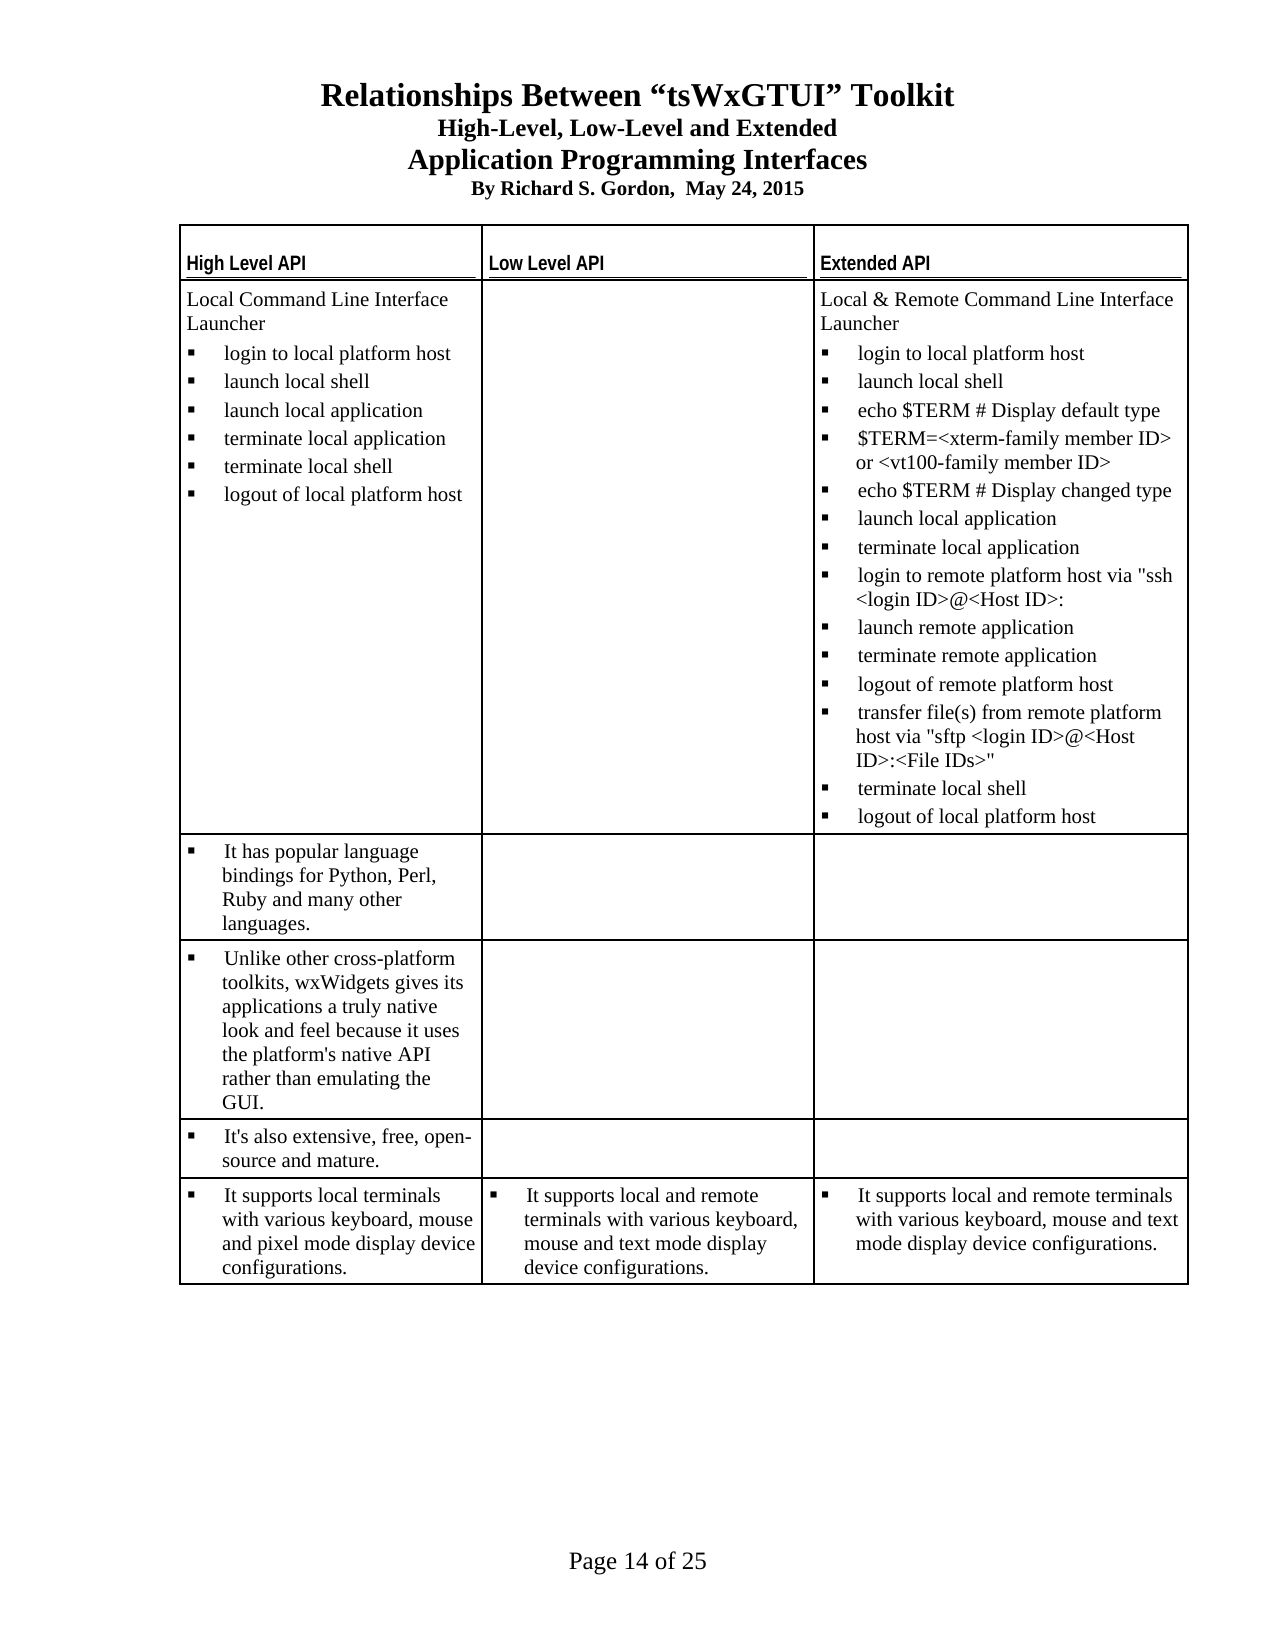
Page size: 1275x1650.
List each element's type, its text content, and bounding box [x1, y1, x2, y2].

table_cell [815, 835, 1187, 939]
table_cell [483, 281, 813, 833]
table_cell [483, 1120, 813, 1177]
table_cell It supports local terminals with various keyboard, mouse and pixel mode display device configurations. [181, 1179, 481, 1283]
table_cell It has popular language bindings for Python, Perl, Ruby and many other languages. [181, 835, 481, 939]
table_cell Local & Remote Command Line Interface Launcher login to local platform host launch local shell echo $TERM # Display default type $TERM=<xterm-family member ID> or <vt100-family member ID> echo $TERM # Display changed type launch local application terminate local application login to remote platform host via "ssh <login ID>@<Host ID>: launch remote application terminate remote application logout of remote platform host transfer file(s) from remote platform host via "sftp <login ID>@<Host ID>:<File IDs>" terminate local shell logout of local platform host [815, 281, 1187, 833]
table_cell Unlike other cross-platform toolkits, wxWidgets gives its applications a truly native look and feel because it uses the platform's native API rather than emulating the GUI. [181, 941, 481, 1118]
table_cell [815, 1120, 1187, 1177]
table_cell It's also extensive, free, open-source and mature. [181, 1120, 481, 1177]
table_header Low Level API [483, 226, 813, 278]
table_cell [483, 835, 813, 939]
table_cell [815, 941, 1187, 1118]
table_cell Local Command Line Interface Launcher login to local platform host launch local shell launch local application terminate local application terminate local shell logout of local platform host [181, 281, 481, 833]
table_cell [483, 941, 813, 1118]
table_header Extended API [815, 226, 1187, 278]
table_cell It supports local and remote terminals with various keyboard, mouse and text mode display device configurations. [815, 1179, 1187, 1283]
table_cell It supports local and remote terminals with various keyboard, mouse and text mode display device configurations. [483, 1179, 813, 1283]
table_header High Level API [181, 226, 481, 278]
